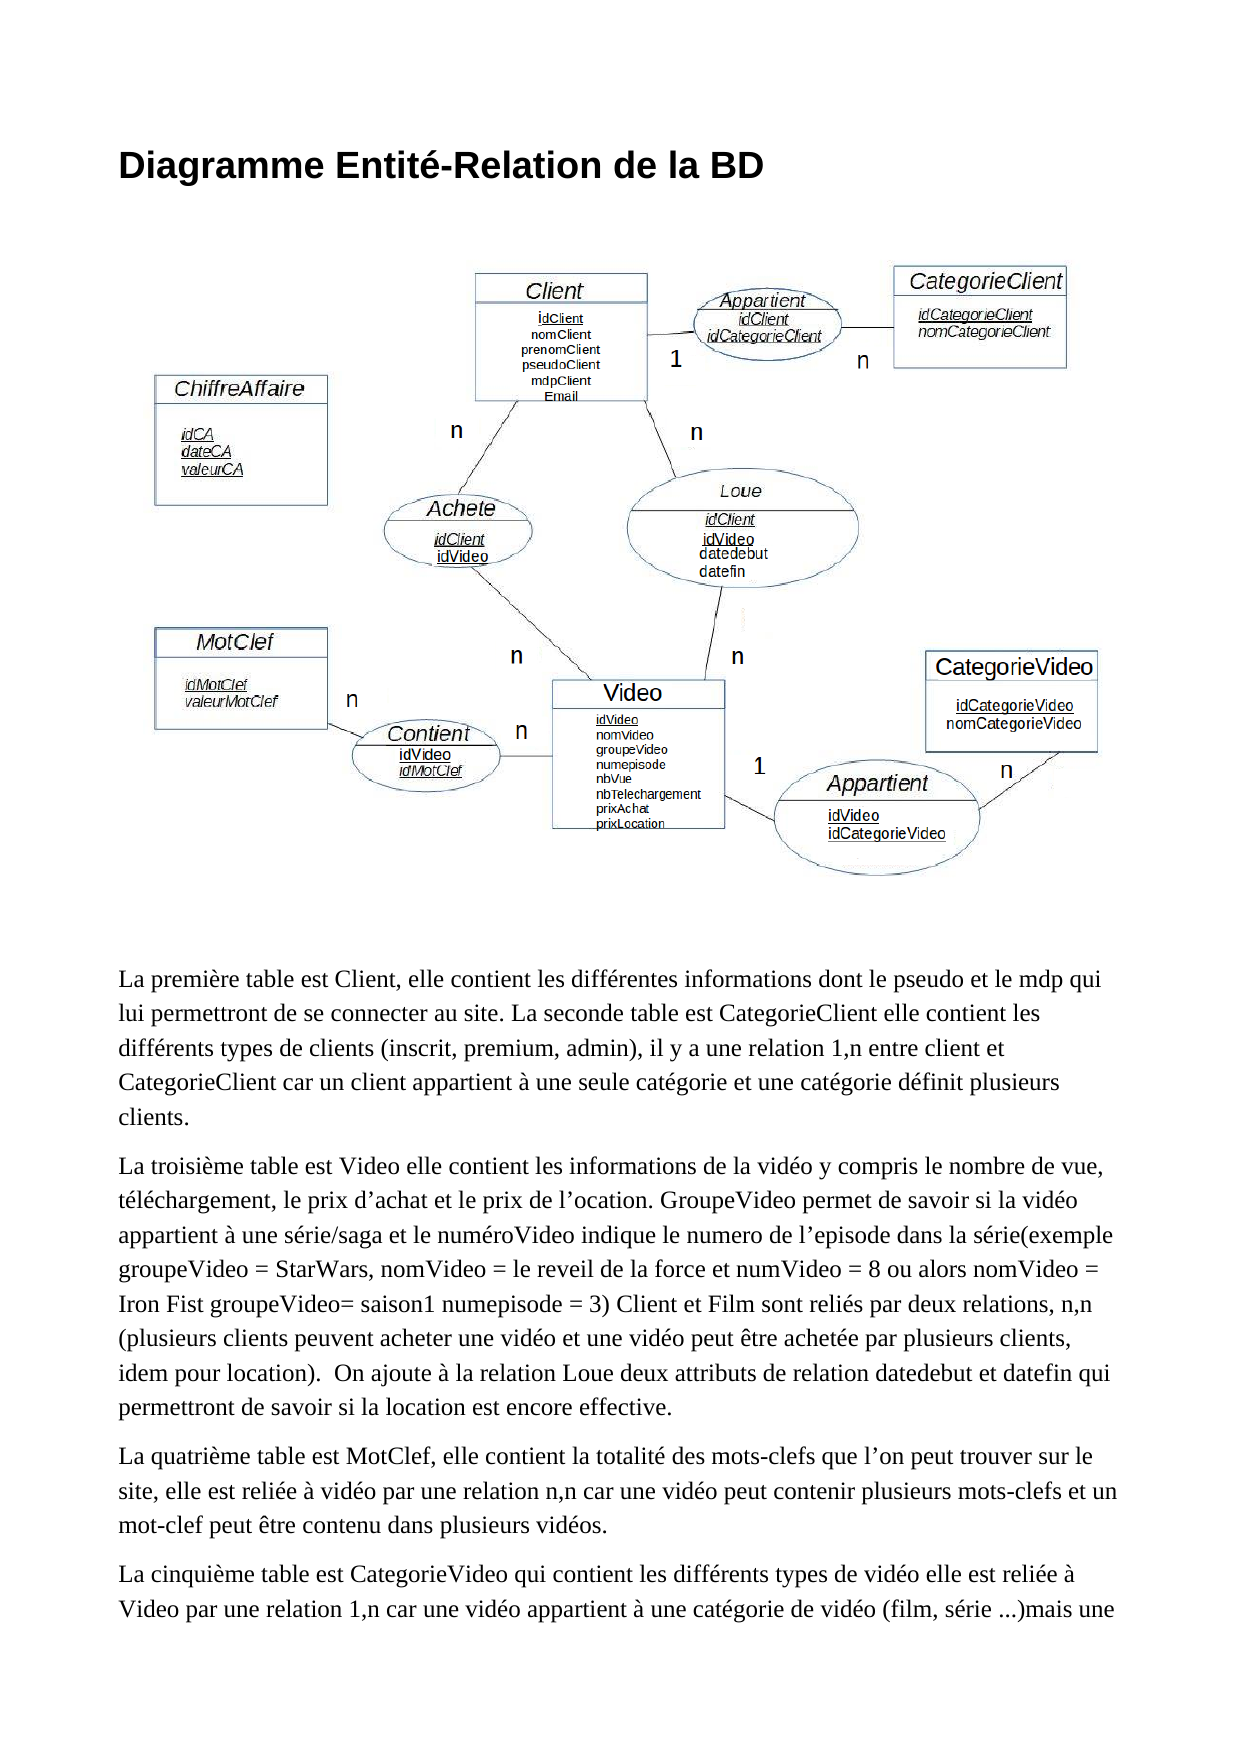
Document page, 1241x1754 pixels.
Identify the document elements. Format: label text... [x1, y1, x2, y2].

text La première table est Client, elle contient les différentes informations dont le pseudo et le mdp qui lui permettront de se connecter au site. La seconde table est CategorieClient elle contient les différents types de clients (inscrit, premium, admin), il y a une relation 1,n entre client et CategorieClient car un client appartient à une seule catégorie et une catégorie définit plusieurs clients. [118, 964, 1122, 1131]
text La quatrième table est MotClef, elle contient la totalité des mots-clefs que l’on peut trouver sur le site, elle est reliée à vidéo par une relation n,n car une vidéo peut contenir plusieurs mots-clefs et un mot-clef peut être contenu dans plusieurs vidéos. [118, 1441, 1122, 1539]
text La cinquième table est CategorieVideo qui contient les différents types de vidéo elle est reliée à Video par une relation 1,n car une vidéo appartient à une catégorie de vidéo (film, série ...)mais une [118, 1559, 1122, 1622]
picture [118, 199, 1123, 909]
text La troisième table est Video elle contient les informations de la vidéo y compris le nombre de vue, téléchargement, le prix d’achat et le prix de l’ocation. GroupeVideo permet de savoir si la vidéo appartient à une série/saga et le numéroVideo indique le numero de l’episode dans la série(exemple groupeVideo = StarWars, nomVideo = le reveil de la force et numVideo = 8 ou alors nomVideo = Iron Fist groupeVideo= saison1 numepisode = 3) Client et Film sont reliés par deux relations, n,n (plusieurs clients peuvent acheter une vidéo et une vidéo peut être achetée par plusieurs clients, idem pour location). On ajoute à la relation Loue deux attributs de relation datedebut et datefin qui permettront de savoir si la location est encore effective. [118, 1151, 1122, 1421]
subtitle Diagramme Entité-Relation de la BD [118, 143, 1122, 187]
